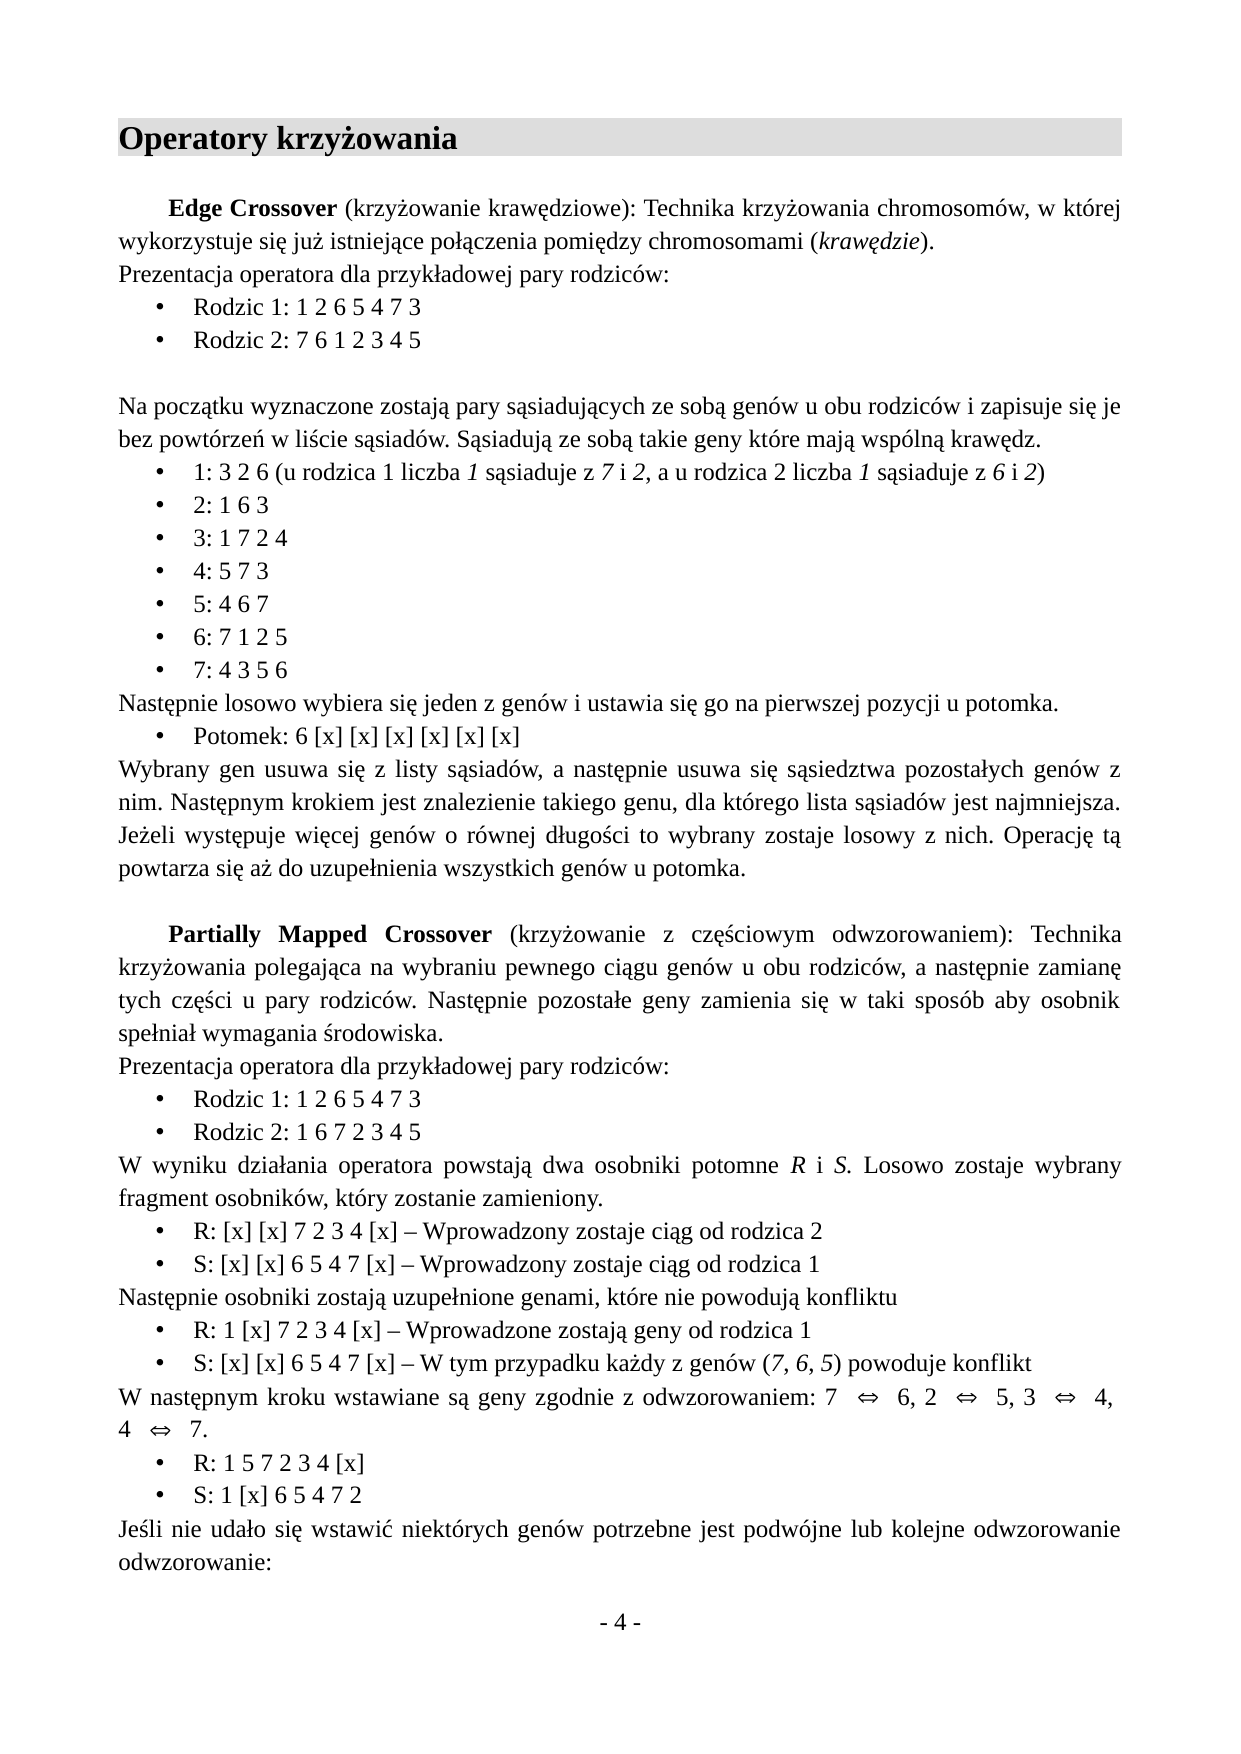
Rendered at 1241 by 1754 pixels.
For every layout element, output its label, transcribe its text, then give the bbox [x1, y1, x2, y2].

text Prezentacja operatora dla przykładowej pary rodziców: [118, 1051, 1122, 1080]
list R: [x] [x] 7 2 3 4 [x] – Wprowadzony zostaje ciąg od rodzica 2 [156, 1216, 1122, 1245]
list 7: 4 3 5 6 [156, 655, 1122, 684]
text Prezentacja operatora dla przykładowej pary rodziców: [118, 259, 1122, 288]
text Następnie osobniki zostają uzupełnione genami, które nie powodują konfliktu [118, 1282, 1122, 1311]
text Wybrany gen usuwa się z listy sąsiadów, a następnie usuwa się sąsiedztwa pozostałych genów z nim. Następnym krokiem jest znalezienie takiego genu, dla którego lista sąsiadów jest najmniejsza. Jeżeli występuje więcej genów o równej długości to wybrany zostaje losowy z nich. Operację tą powtarza się aż do uzupełnienia wszystkich genów u potomka. [118, 754, 1122, 882]
text Edge Crossover (krzyżowanie krawędziowe): Technika krzyżowania chromosomów, w której wykorzystuje się już istniejące połączenia pomiędzy chromosomami (krawędzie). [118, 193, 1122, 254]
text W następnym kroku wstawiane są geny zgodnie z odwzorowaniem: 76, 25, 34, 47. [118, 1382, 1122, 1443]
list S: [x] [x] 6 5 4 7 [x] – Wprowadzony zostaje ciąg od rodzica 1 [156, 1249, 1122, 1278]
list S: 1 [x] 6 5 4 7 2 [156, 1481, 1122, 1509]
text Na początku wyznaczone zostają pary sąsiadujących ze sobą genów u obu rodziców i zapisuje się je bez powtórzeń w liście sąsiadów. Sąsiadują ze sobą takie geny które mają wspólną krawędz. [118, 391, 1122, 453]
list 3: 1 7 2 4 [156, 523, 1122, 552]
list R: 1 [x] 7 2 3 4 [x] – Wprowadzone zostają geny od rodzica 1 [156, 1316, 1122, 1344]
list R: 1 5 7 2 3 4 [x] [156, 1448, 1122, 1476]
list Potomek: 6 [x] [x] [x] [x] [x] [x] [156, 721, 1122, 750]
list Rodzic 1: 1 2 6 5 4 7 3 [156, 1084, 1122, 1113]
list 1: 3 2 6 (u rodzica 1 liczba 1 sąsiaduje z 7 i 2, a u rodzica 2 liczba 1 sąsiaduje z 6 i 2) [156, 457, 1122, 486]
list Rodzic 1: 1 2 6 5 4 7 3 [156, 292, 1122, 321]
list 2: 1 6 3 [156, 490, 1122, 519]
text Następnie losowo wybiera się jeden z genów i ustawia się go na pierwszej pozycji u potomka. [118, 688, 1122, 717]
list 5: 4 6 7 [156, 589, 1122, 618]
list Rodzic 2: 1 6 7 2 3 4 5 [156, 1117, 1122, 1146]
table_header Operatory krzyżowania [118, 156, 1122, 160]
list S: [x] [x] 6 5 4 7 [x] – W tym przypadku każdy z genów (7, 6, 5) powoduje konflikt [156, 1348, 1122, 1377]
text Partially Mapped Crossover (krzyżowanie z częściowym odwzorowaniem): Technika krzyżowania polegająca na wybraniu pewnego ciągu genów u obu rodziców, a następnie zamianę tych części u pary rodziców. Następnie pozostałe geny zamienia się w taki sposób aby osobnik spełniał wymagania środowiska. [118, 919, 1122, 1047]
list Rodzic 2: 7 6 1 2 3 4 5 [156, 325, 1122, 354]
text Jeśli nie udało się wstawić niektórych genów potrzebne jest podwójne lub kolejne odwzorowanie odwzorowanie: [118, 1514, 1122, 1575]
text W wyniku działania operatora powstają dwa osobniki potomne R i S. Losowo zostaje wybrany fragment osobników, który zostanie zamieniony. [118, 1150, 1122, 1212]
list 6: 7 1 2 5 [156, 622, 1122, 651]
list 4: 5 7 3 [156, 556, 1122, 585]
